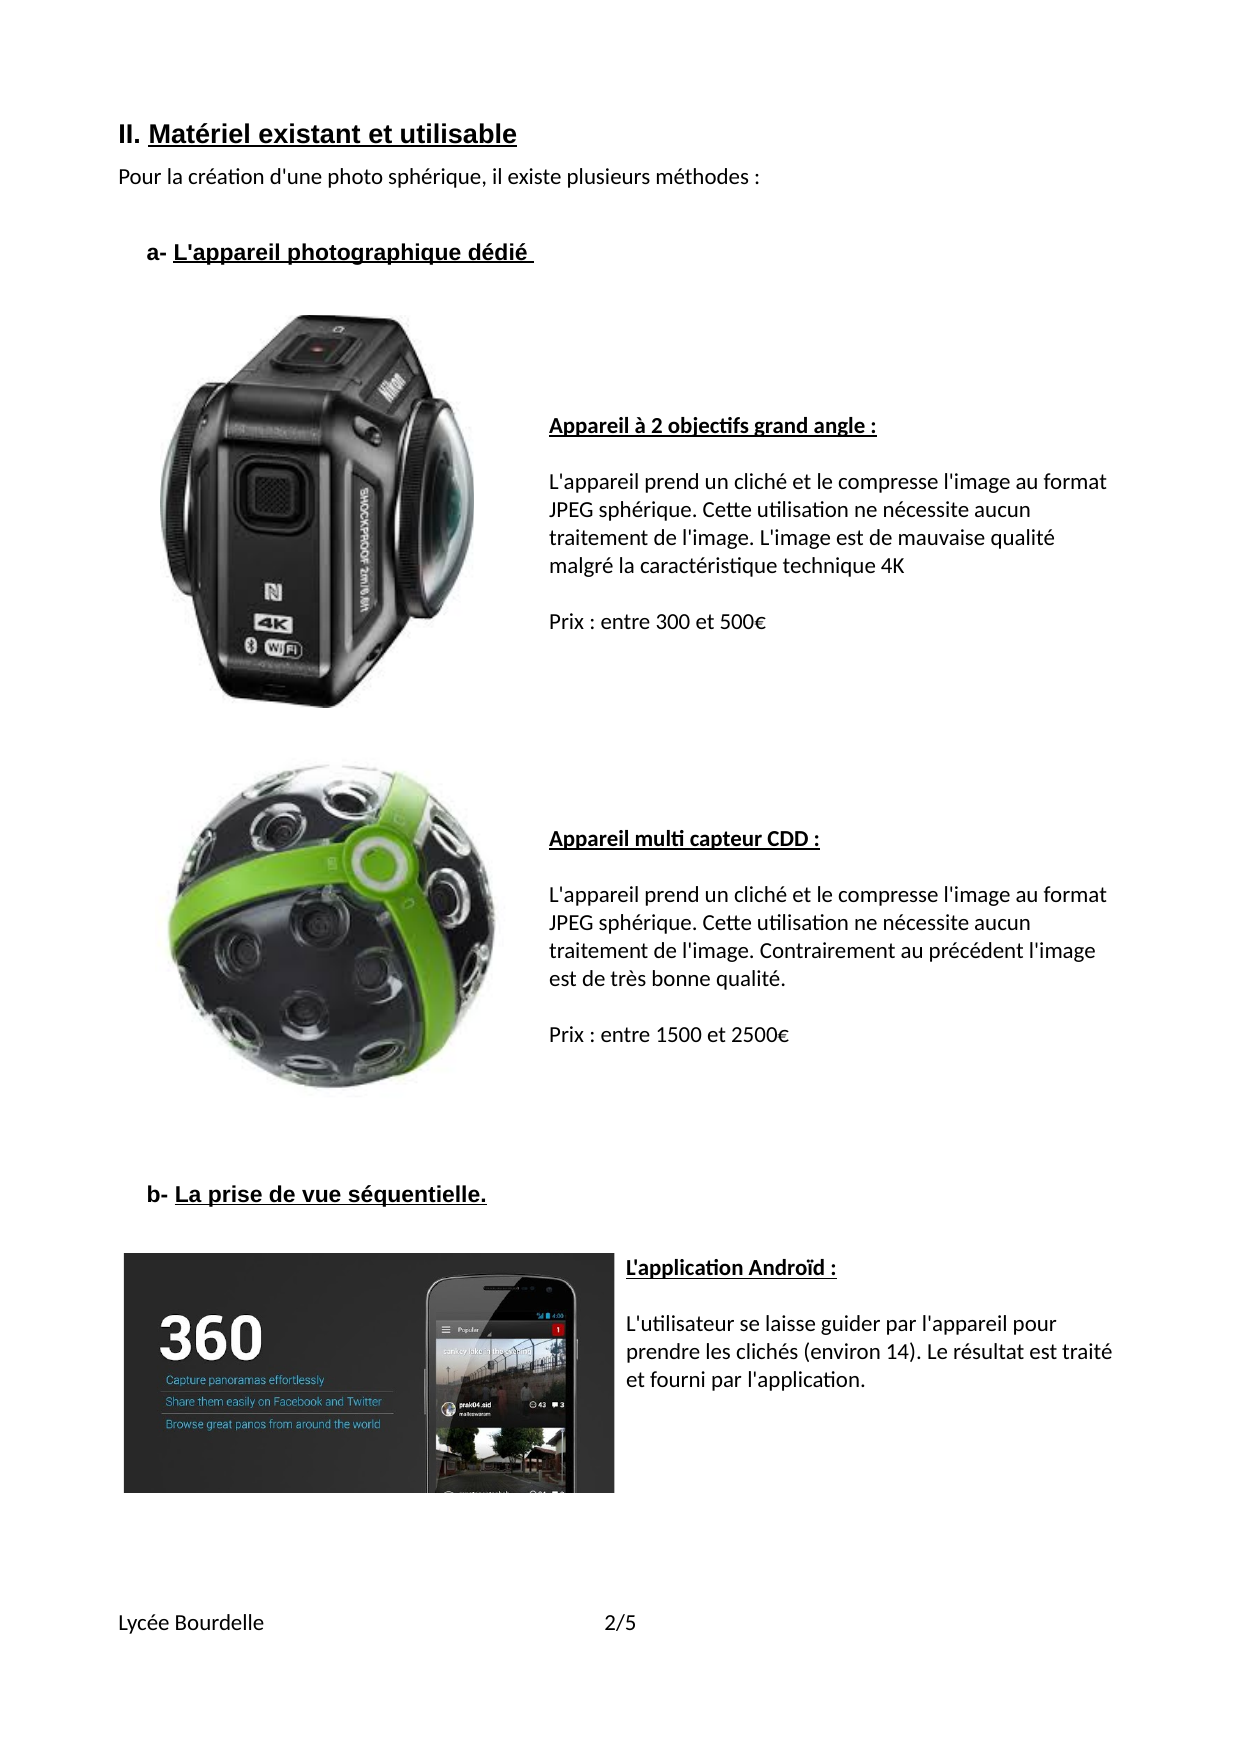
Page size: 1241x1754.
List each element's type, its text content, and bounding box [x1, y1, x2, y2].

table_cell Appareil multi capteur CDD : L'appareil prend un cliché et le compresse l'image au format JPEG sphérique. Cette utilisation ne nécessite aucun traitement de l'image. Contrairement au précédent l'image est de très bonne qualité. Prix : entre 1500 et 2500€ [543, 741, 1123, 1132]
table_header L'application Androïd : L'utilisateur se laisse guider par l'appareil pour prendre les clichés (environ 14). Le résultat est traité et fourni par l'application. [620, 1248, 1122, 1526]
picture [123, 1253, 615, 1493]
subtitle Matériel existant et utilisable [118, 118, 1122, 149]
subtitle L'appareil photographique dédié [146, 239, 1122, 265]
picture [155, 746, 507, 1099]
text Pour la création d'une photo sphérique, il existe plusieurs méthodes : [118, 162, 1122, 190]
table_header [118, 306, 543, 741]
table_header [118, 1248, 620, 1253]
picture [160, 315, 474, 708]
table_cell [118, 741, 543, 1132]
subtitle La prise de vue séquentielle. [146, 1181, 1122, 1207]
table_header [118, 1254, 620, 1526]
table_header Appareil à 2 objectifs grand angle : L'appareil prend un cliché et le compresse l'image au format JPEG sphérique. Cette utilisation ne nécessite aucun traitement de l'image. L'image est de mauvaise qualité malgré la caractéristique technique 4K Prix : entre 300 et 500€ [543, 306, 1123, 741]
